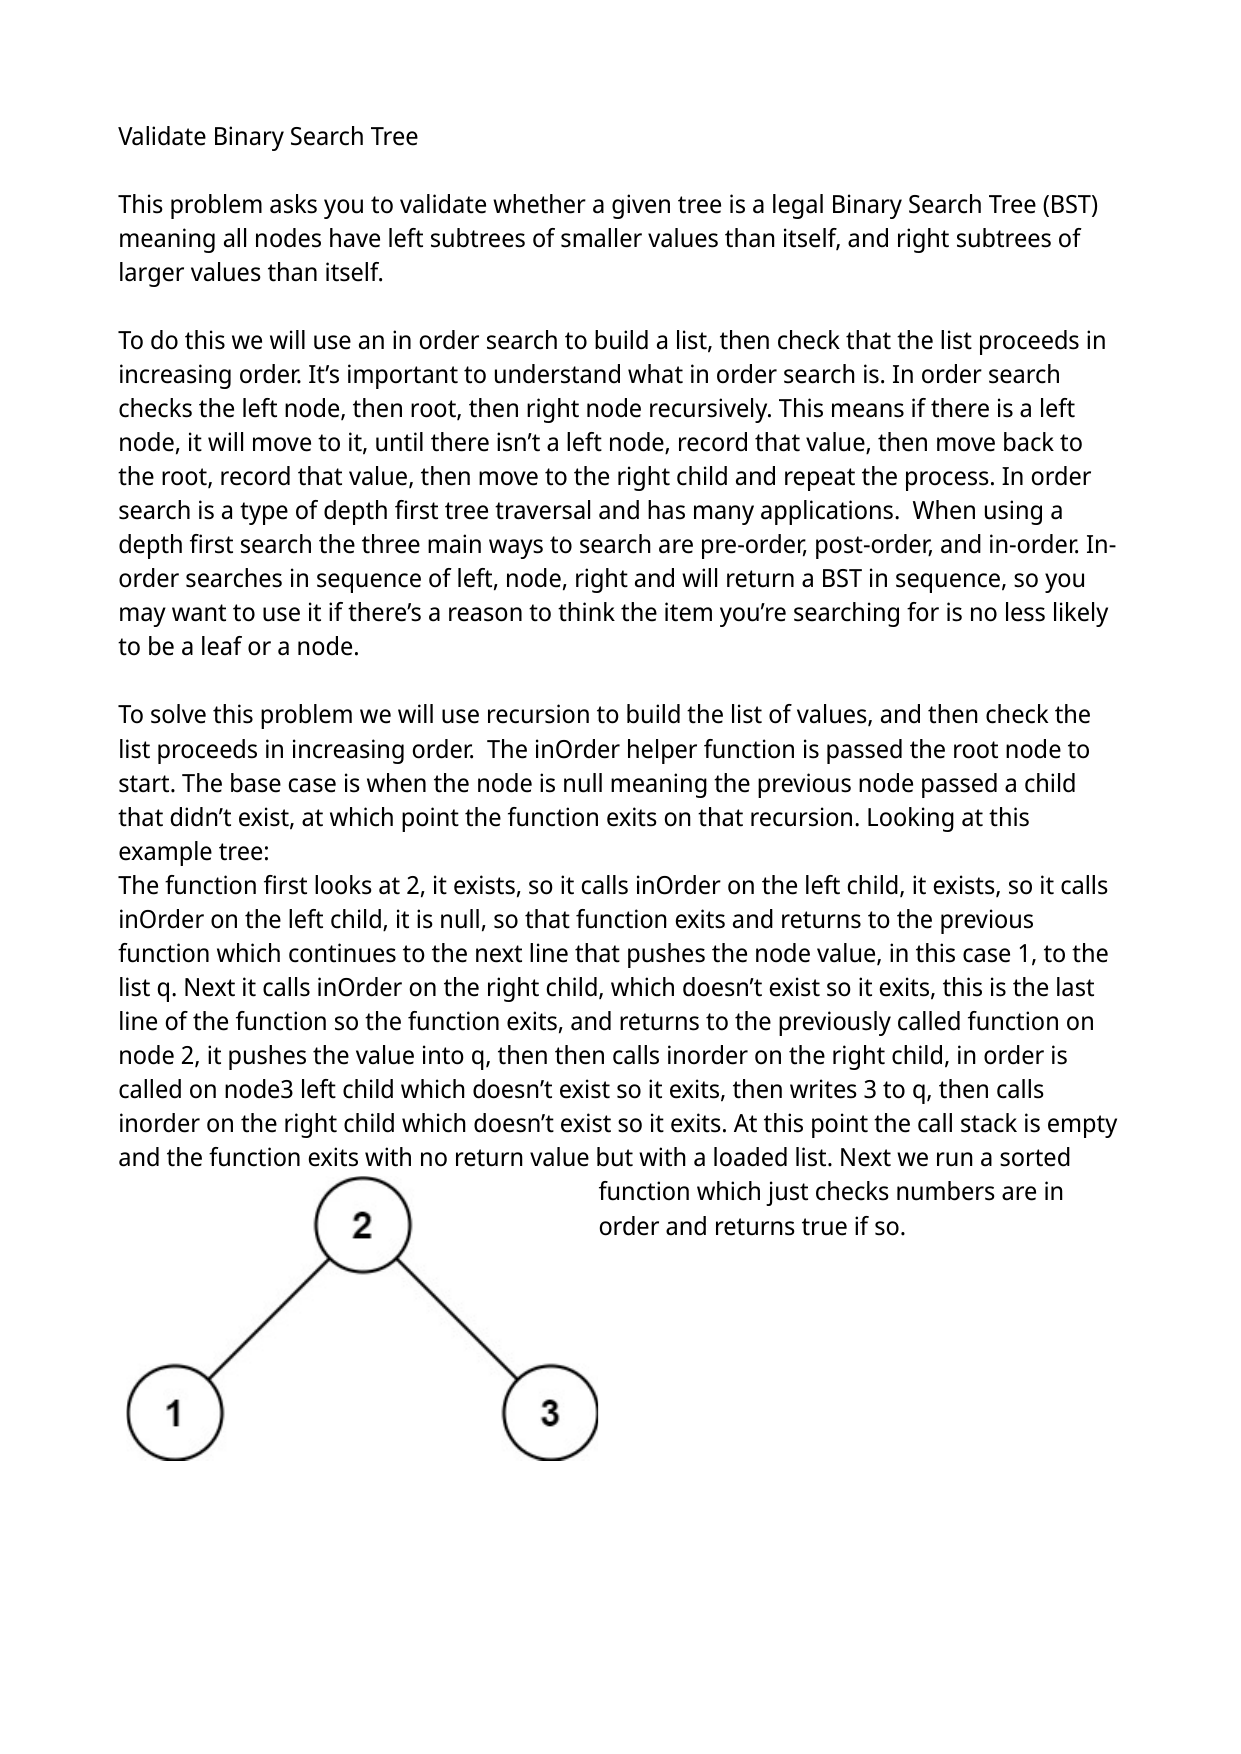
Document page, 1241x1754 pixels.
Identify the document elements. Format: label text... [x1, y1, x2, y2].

text The function first looks at 2, it exists, so it calls inOrder on the left child, it exists, so it calls inOrder on the left child, it is null, so that function exits and returns to the previous function which continues to the next line that pushes the node value, in this case 1, to the list q. Next it calls inOrder on the right child, which doesn’t exist so it exits, this is the last line of the function so the function exits, and returns to the previously called function on node 2, it pushes the value into q, then then calls inorder on the right child, in order is called on node3 left child which doesn’t exist so it exits, then writes 3 to q, then calls inorder on the right child which doesn’t exist so it exits. At this point the call stack is empty and the function exits with no return value but with a loaded list. Next we run a sorted function which just checks numbers are in order and returns true if so. [118, 867, 1122, 1242]
text Validate Binary Search Tree [118, 118, 1122, 152]
text To solve this problem we will use recursion to build the list of values, and then check the list proceeds in increasing order. The inOrder helper function is passed the root node to start. The base case is when the node is null meaning the previous node passed a child that didn’t exist, at which point the function exits on that recursion. Looking at this example tree: [118, 697, 1122, 867]
picture [126, 1176, 599, 1461]
text To do this we will use an in order search to build a list, then check that the list proceeds in increasing order. It’s important to understand what in order search is. In order search checks the left node, then root, then right node recursively. This means if there is a left node, it will move to it, until there isn’t a left node, record that value, then move back to the root, record that value, then move to the right child and repeat the process. In order search is a type of depth first tree traversal and has many applications. When using a depth first search the three main ways to search are pre-order, post-order, and in-order. In-order searches in sequence of left, node, right and will return a BST in sequence, so you may want to use it if there’s a reason to think the item you’re searching for is no less likely to be a leaf or a node. [118, 322, 1122, 663]
text This problem asks you to validate whether a given tree is a legal Binary Search Tree (BST) meaning all nodes have left subtrees of smaller values than itself, and right subtrees of larger values than itself. [118, 186, 1122, 288]
